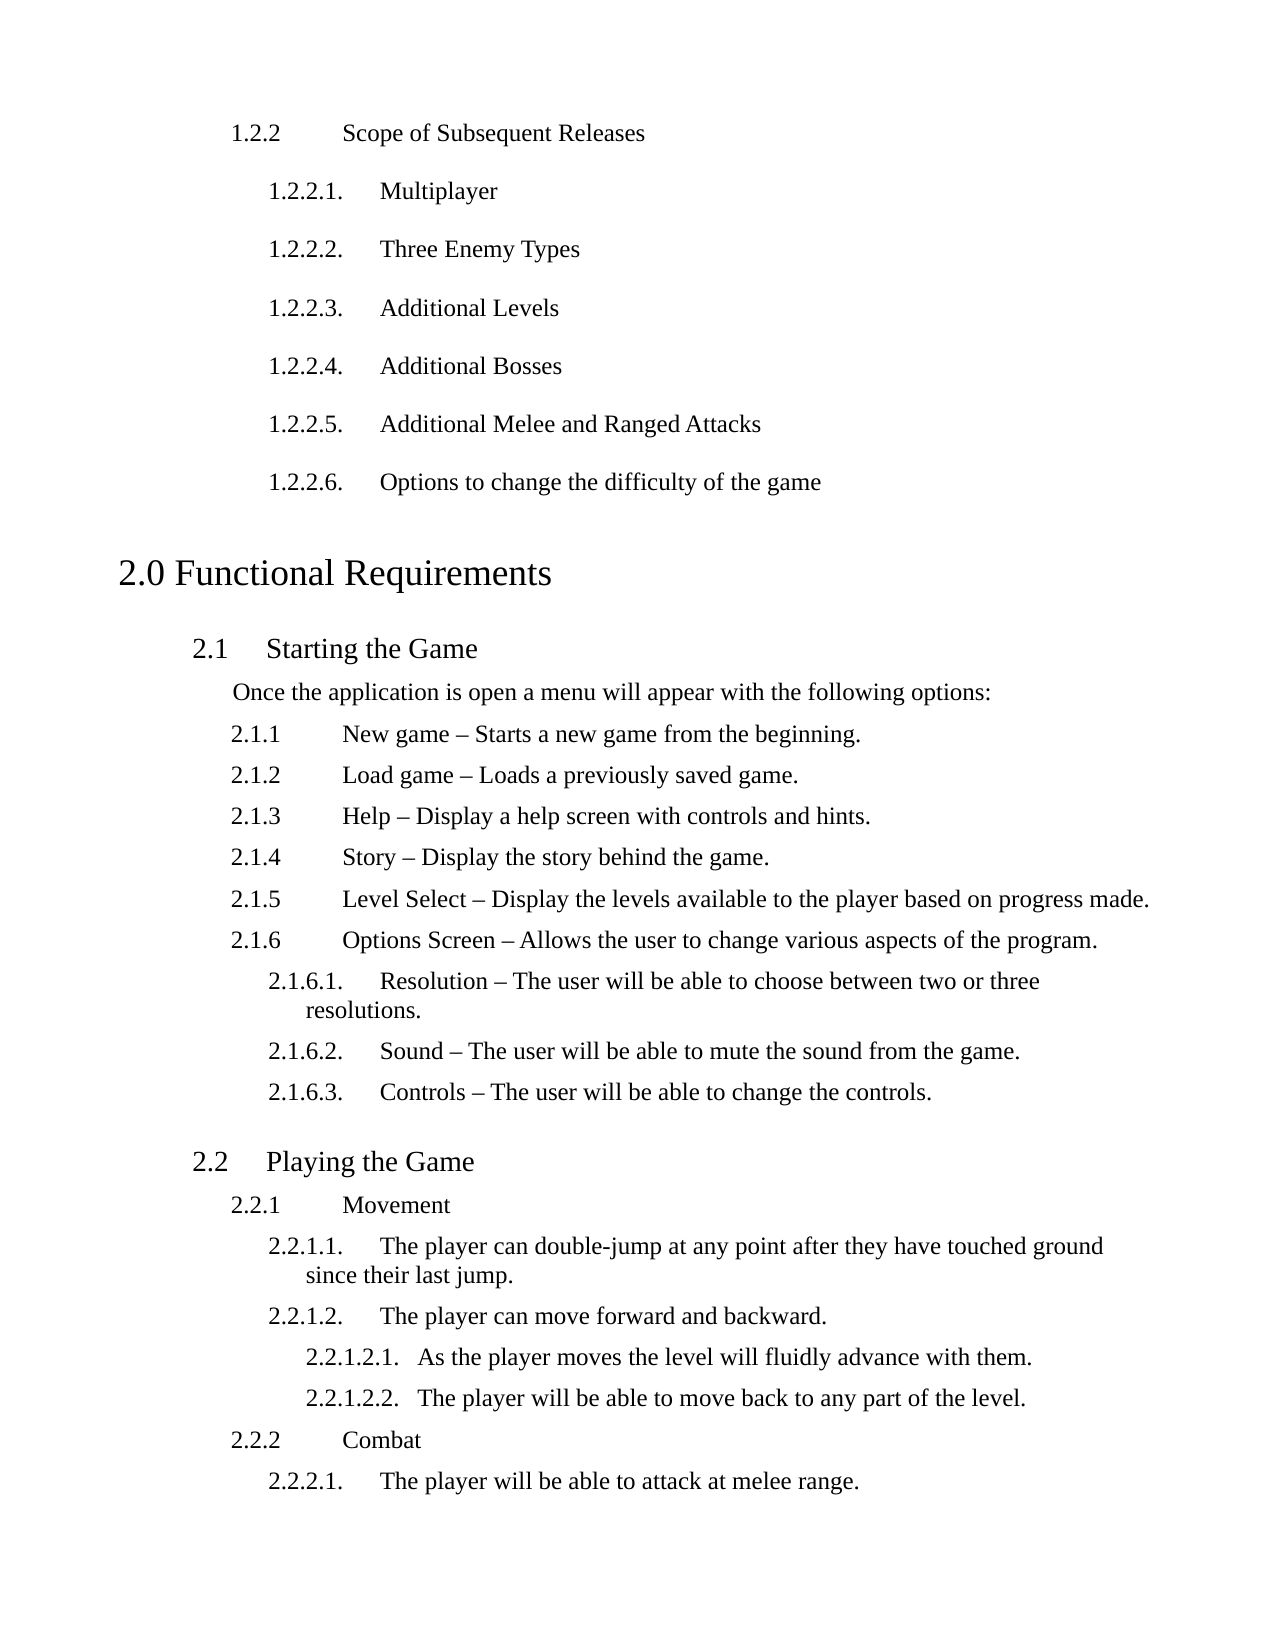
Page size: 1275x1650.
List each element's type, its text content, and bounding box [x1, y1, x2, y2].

subtitle 2.1 Starting the Game [118, 631, 1157, 665]
list Additional Melee and Ranged Attacks [268, 409, 1157, 438]
list Scope of Subsequent Releases [231, 118, 1157, 147]
list Sound – The user will be able to mute the sound from the game. [268, 1036, 1157, 1065]
list Combat [231, 1425, 1157, 1453]
list Options Screen – Allows the user to change various aspects of the program. [231, 925, 1157, 954]
list The player will be able to attack at melee range. [268, 1466, 1157, 1495]
list Multiplayer [268, 176, 1157, 205]
list The player will be able to move back to any part of the level. [306, 1383, 1157, 1412]
list Load game – Loads a previously saved game. [231, 760, 1157, 789]
list The player can move forward and backward. [268, 1301, 1157, 1330]
list Level Select – Display the levels available to the player based on progress made. [231, 884, 1157, 912]
list Help – Display a help screen with controls and hints. [231, 801, 1157, 830]
subtitle 2.0 Functional Requirements [118, 551, 1157, 594]
list As the player moves the level will fluidly advance with them. [306, 1342, 1157, 1371]
list Additional Bosses [268, 351, 1157, 380]
subtitle 2.2 Playing the Game [118, 1144, 1157, 1177]
list Once the application is open a menu will appear with the following options: [232, 677, 1157, 706]
list Resolution – The user will be able to choose between two or three resolutions. [268, 966, 1157, 1024]
list New game – Starts a new game from the beginning. [231, 719, 1157, 747]
list Story – Display the story behind the game. [231, 842, 1157, 871]
list The player can double-jump at any point after they have touched ground since their last jump. [268, 1231, 1157, 1288]
list Controls – The user will be able to change the controls. [268, 1077, 1157, 1106]
list Movement [231, 1190, 1157, 1218]
list Options to change the difficulty of the game [268, 467, 1157, 496]
list Three Enemy Types [268, 234, 1157, 263]
list Additional Levels [268, 293, 1157, 322]
